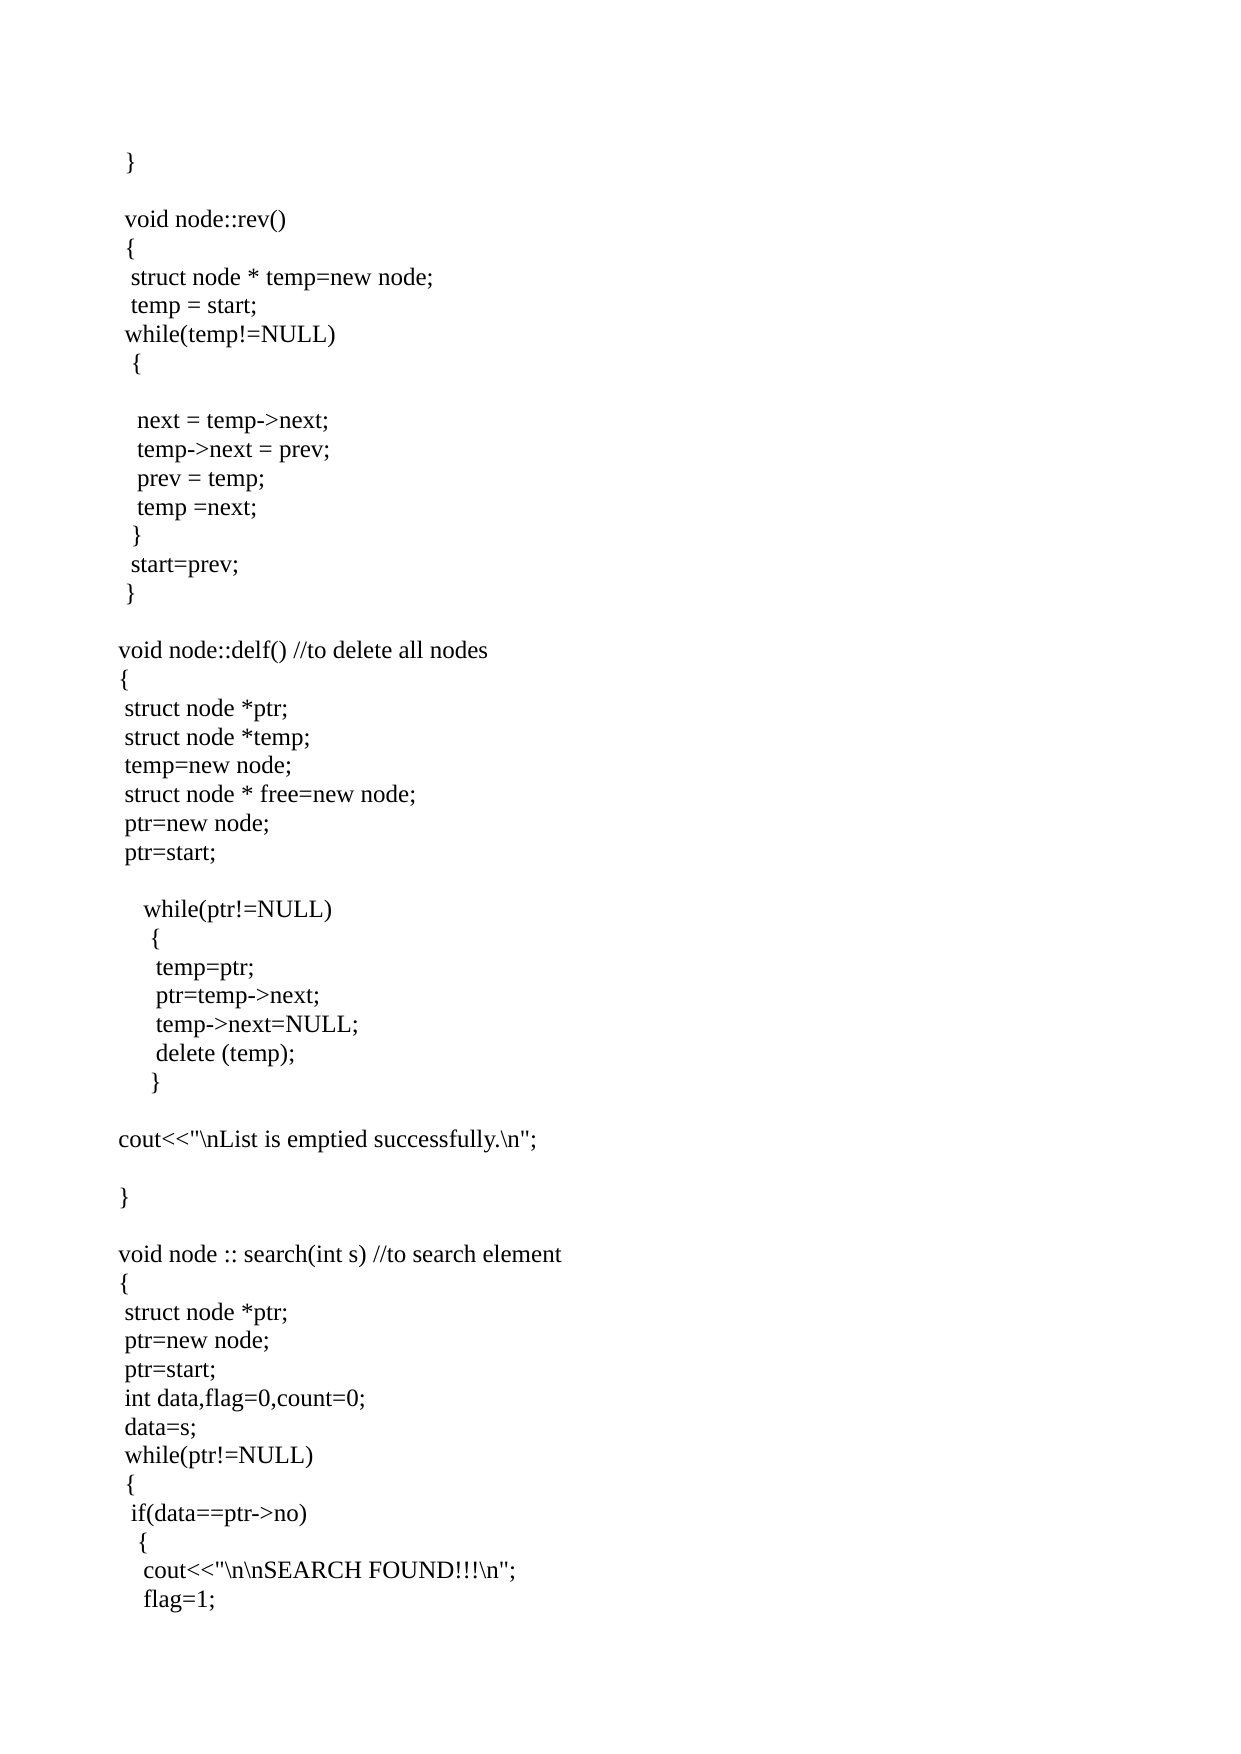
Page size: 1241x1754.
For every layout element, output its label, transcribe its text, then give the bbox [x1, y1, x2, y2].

text int data,flag=0,count=0; [118, 1383, 1122, 1412]
text void node::rev() [118, 204, 1122, 233]
text data=s; [118, 1412, 1122, 1441]
text while(ptr!=NULL) [118, 894, 1122, 923]
text } [118, 1067, 1122, 1096]
text while(temp!=NULL) [118, 319, 1122, 348]
text temp=ptr; [118, 952, 1122, 981]
text temp=new node; [118, 751, 1122, 779]
text struct node * free=new node; [118, 779, 1122, 808]
text } [118, 521, 1122, 549]
text cout<<"\n\nSEARCH FOUND!!!\n"; [118, 1556, 1122, 1584]
text cout<<"\nList is emptied successfully.\n"; [118, 1124, 1122, 1153]
text ptr=temp->next; [118, 981, 1122, 1009]
text temp->next = prev; [118, 434, 1122, 463]
text { [118, 233, 1122, 262]
text ptr=start; [118, 837, 1122, 866]
text } [118, 147, 1122, 176]
text temp =next; [118, 492, 1122, 521]
text struct node *ptr; [118, 693, 1122, 722]
text ptr=new node; [118, 1326, 1122, 1354]
text struct node *temp; [118, 722, 1122, 751]
text { [118, 664, 1122, 693]
text } [118, 1182, 1122, 1211]
text start=prev; [118, 549, 1122, 578]
text temp = start; [118, 291, 1122, 319]
text flag=1; [118, 1584, 1122, 1613]
text if(data==ptr->no) [118, 1498, 1122, 1527]
text { [118, 923, 1122, 952]
text prev = temp; [118, 463, 1122, 492]
text struct node *ptr; [118, 1297, 1122, 1326]
text { [118, 1527, 1122, 1556]
text while(ptr!=NULL) [118, 1441, 1122, 1469]
text temp->next=NULL; [118, 1009, 1122, 1038]
text { [118, 1469, 1122, 1498]
text { [118, 1268, 1122, 1297]
text { [118, 348, 1122, 377]
text next = temp->next; [118, 406, 1122, 434]
text } [118, 578, 1122, 607]
text delete (temp); [118, 1038, 1122, 1067]
text ptr=new node; [118, 808, 1122, 837]
text struct node * temp=new node; [118, 262, 1122, 291]
text void node::delf() //to delete all nodes [118, 636, 1122, 664]
text void node :: search(int s) //to search element [118, 1239, 1122, 1268]
text ptr=start; [118, 1354, 1122, 1383]
